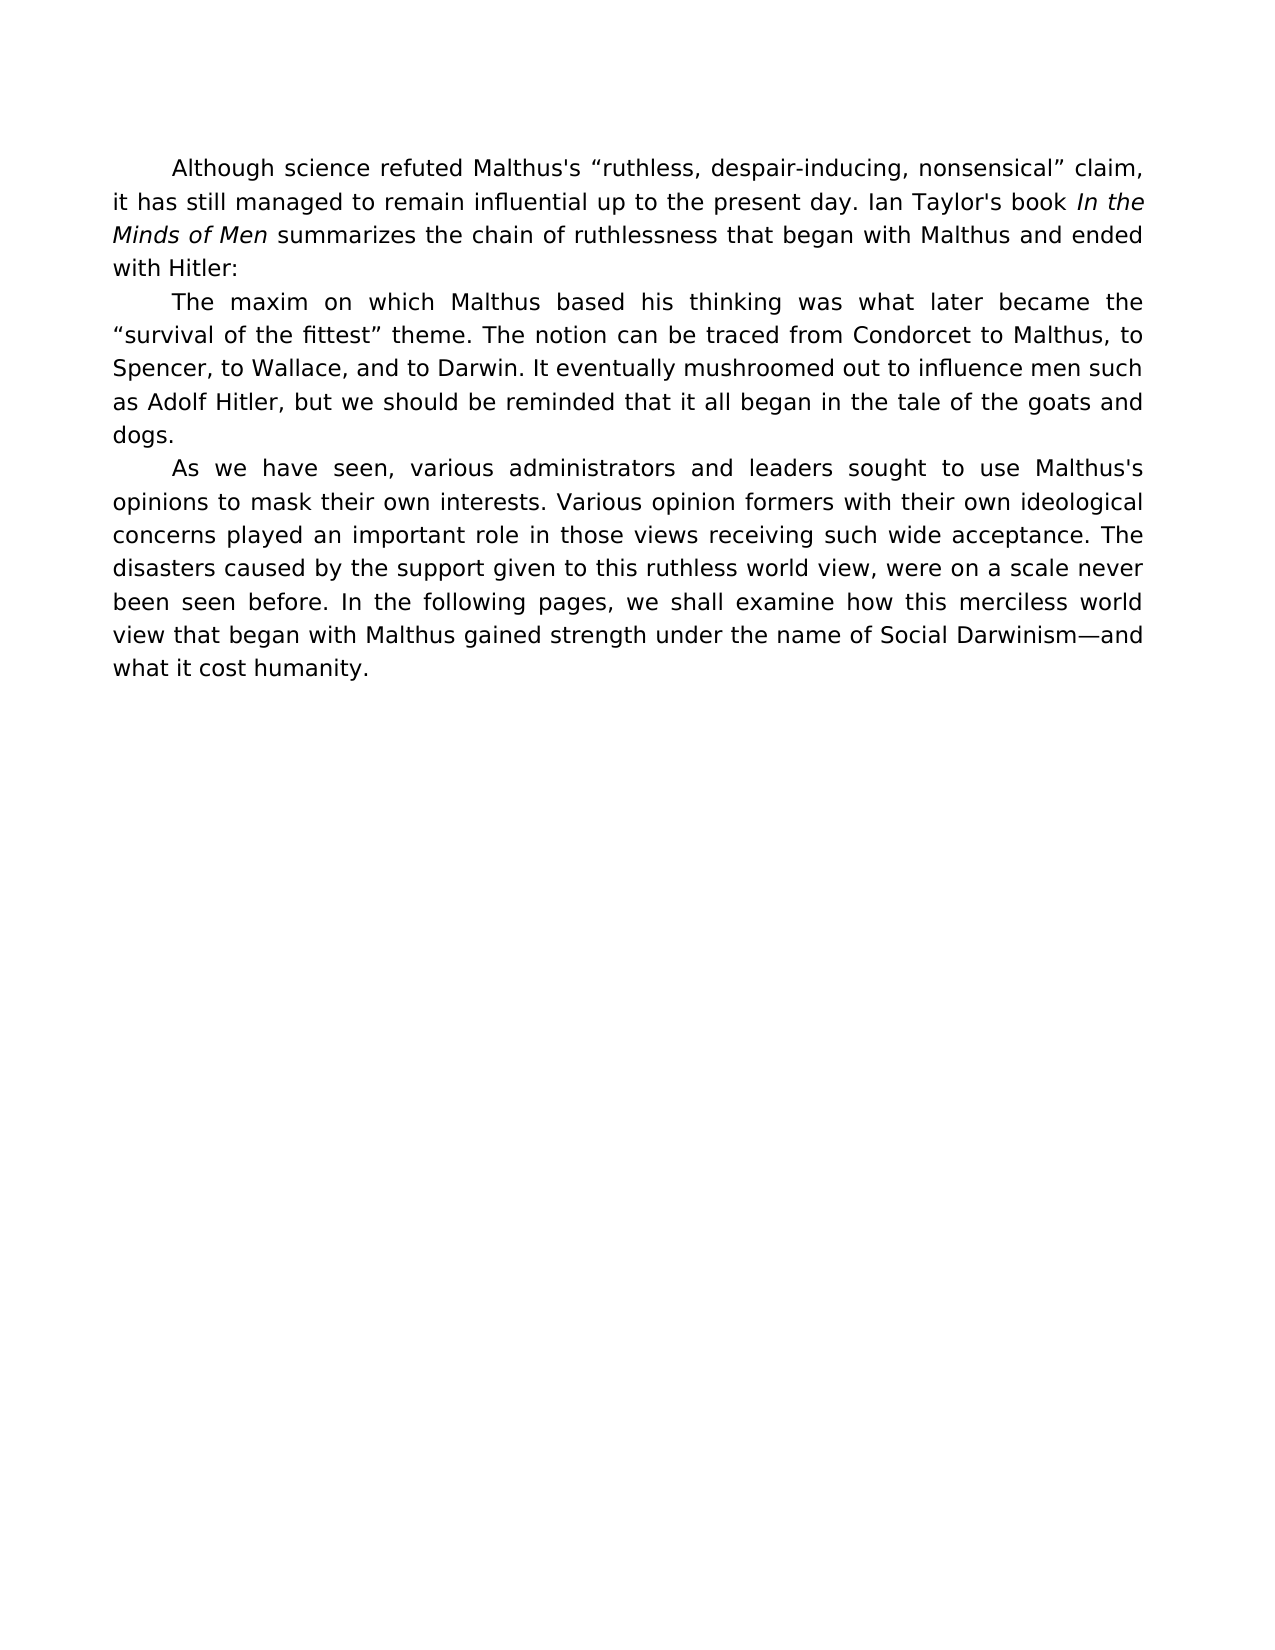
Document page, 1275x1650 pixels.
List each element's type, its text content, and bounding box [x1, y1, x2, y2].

text Although science refuted Malthus's “ruthless, despair-inducing, nonsensical” claim, it has still managed to remain influential up to the present day. Ian Taylor's book In the Minds of Men summarizes the chain of ruthlessness that began with Malthus and ended with Hitler: [112, 150, 1145, 283]
text The maxim on which Malthus based his thinking was what later became the “survival of the fittest” theme. The notion can be traced from Condorcet to Malthus, to Spencer, to Wallace, and to Darwin. It eventually mushroomed out to influence men such as Adolf Hitler, but we should be reminded that it all began in the tale of the goats and dogs. [112, 283, 1145, 450]
text As we have seen, various administrators and leaders sought to use Malthus's opinions to mask their own interests. Various opinion formers with their own ideological concerns played an important role in those views receiving such wide acceptance. The disasters caused by the support given to this ruthless world view, were on a scale never been seen before. In the following pages, we shall examine how this merciless world view that began with Malthus gained strength under the name of Social Darwinism—and what it cost humanity. [112, 450, 1145, 683]
